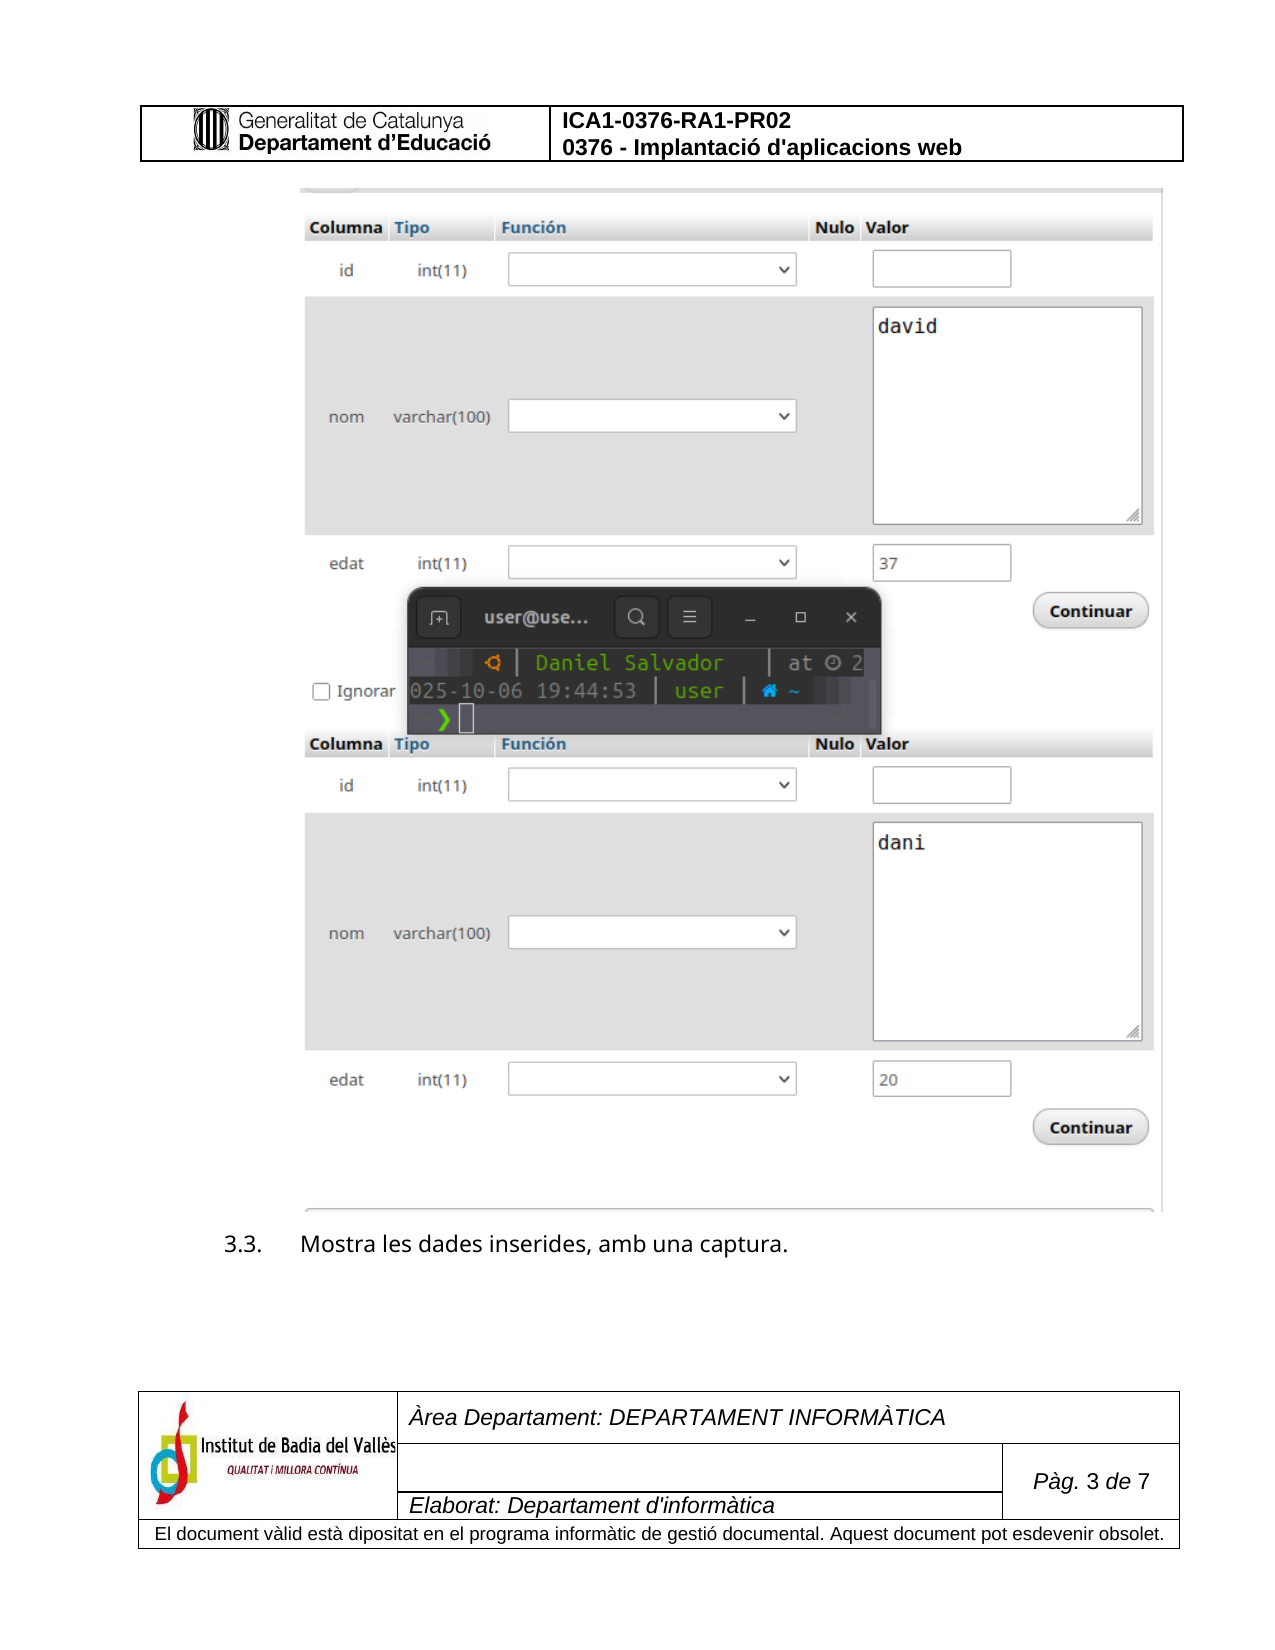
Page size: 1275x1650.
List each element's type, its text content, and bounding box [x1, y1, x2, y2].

picture [300, 188, 1163, 1212]
picture [193, 107, 491, 155]
list Mostra les dades inserides, amb una captura. [262, 1228, 1125, 1259]
picture [150, 1392, 396, 1514]
